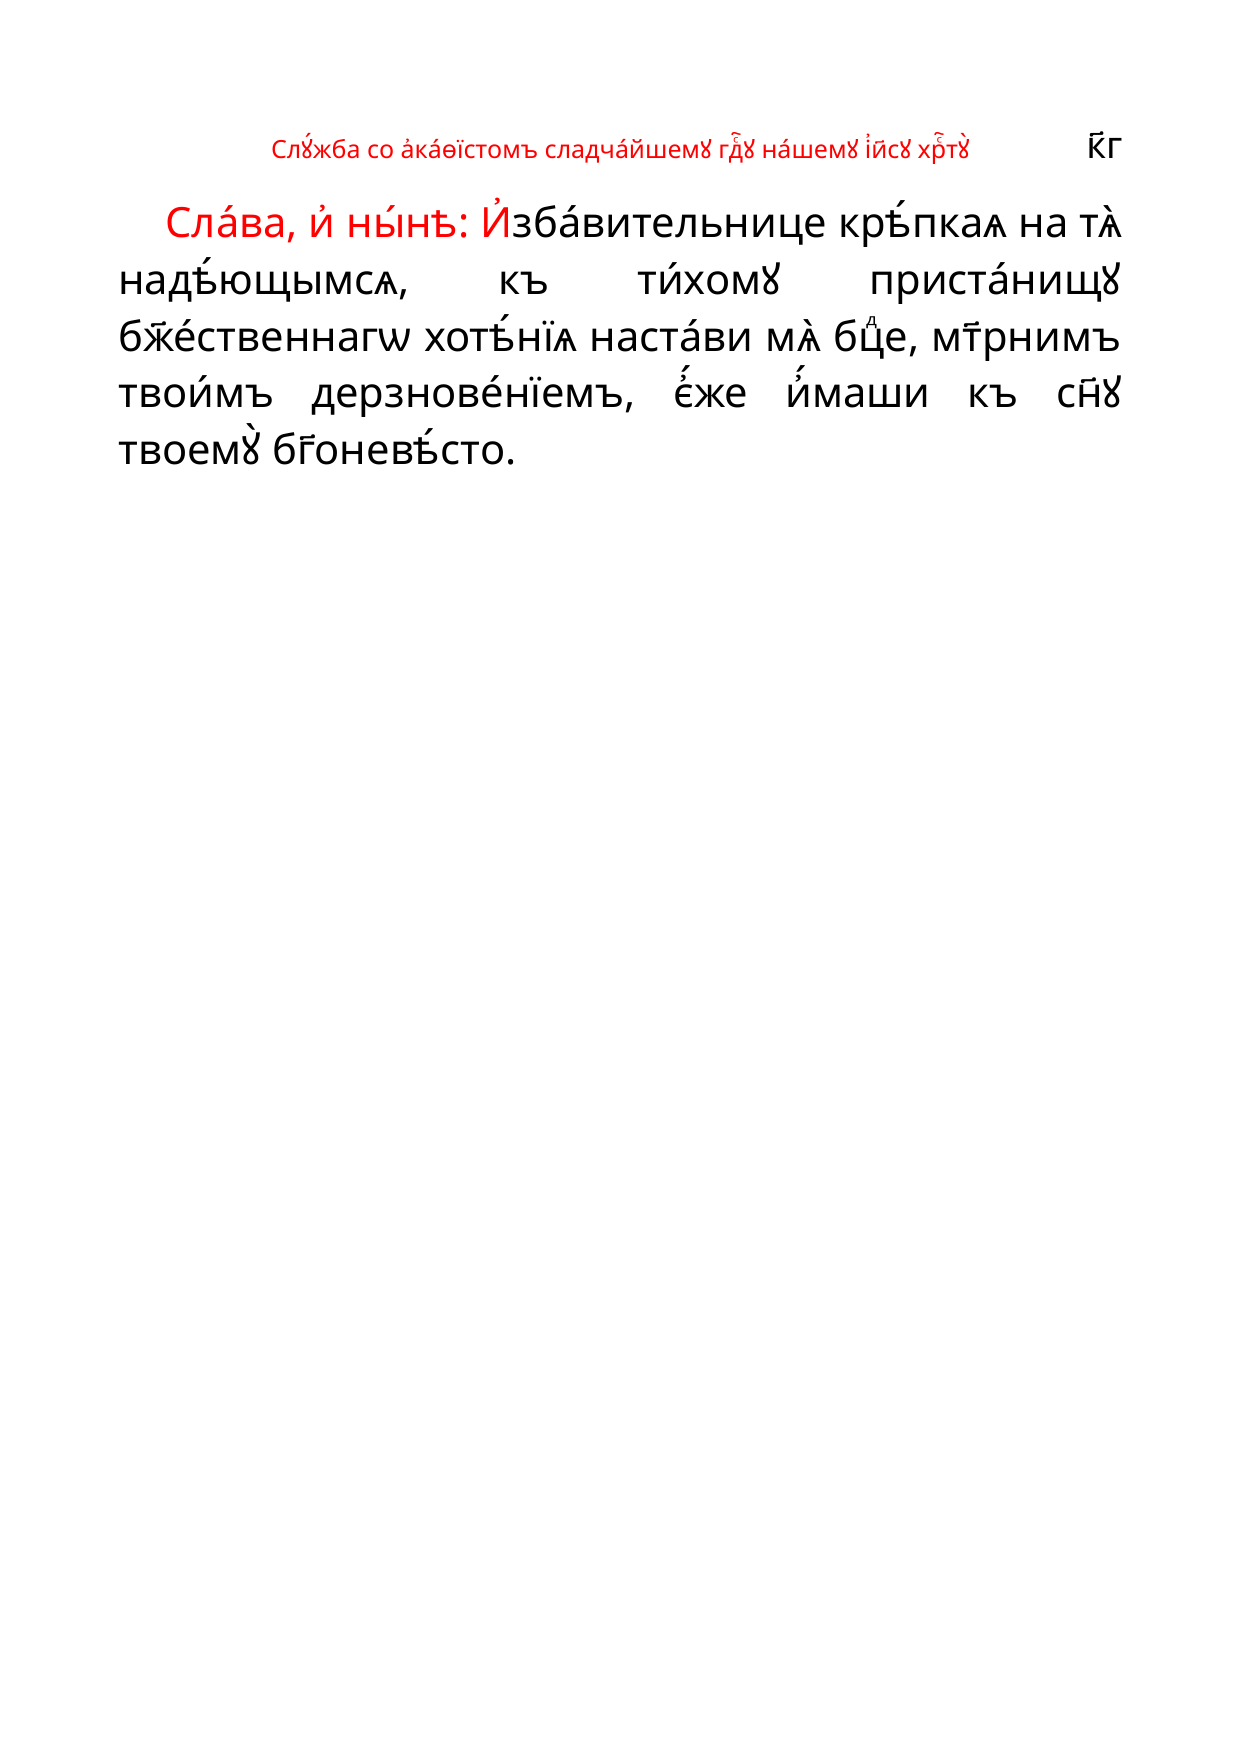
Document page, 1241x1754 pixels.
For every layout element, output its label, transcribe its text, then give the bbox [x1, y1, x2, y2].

text Сла́ва, и҆ ны́нѣ: И҆зба́вительнице крѣ́пкаѧ на тѧ̀ надѣ́ющымсѧ, къ ти́хомꙋ приста́нищꙋ бж҃е́ственнагѡ хотѣ́нїѧ наста́ви мѧ̀ бцⷣе, мт҃рнимъ твои́мъ дерзнове́нїемъ, є҆́же и҆́маши къ сн҃ꙋ твоемꙋ̀ бг҃оневѣ́сто. [118, 193, 1122, 477]
